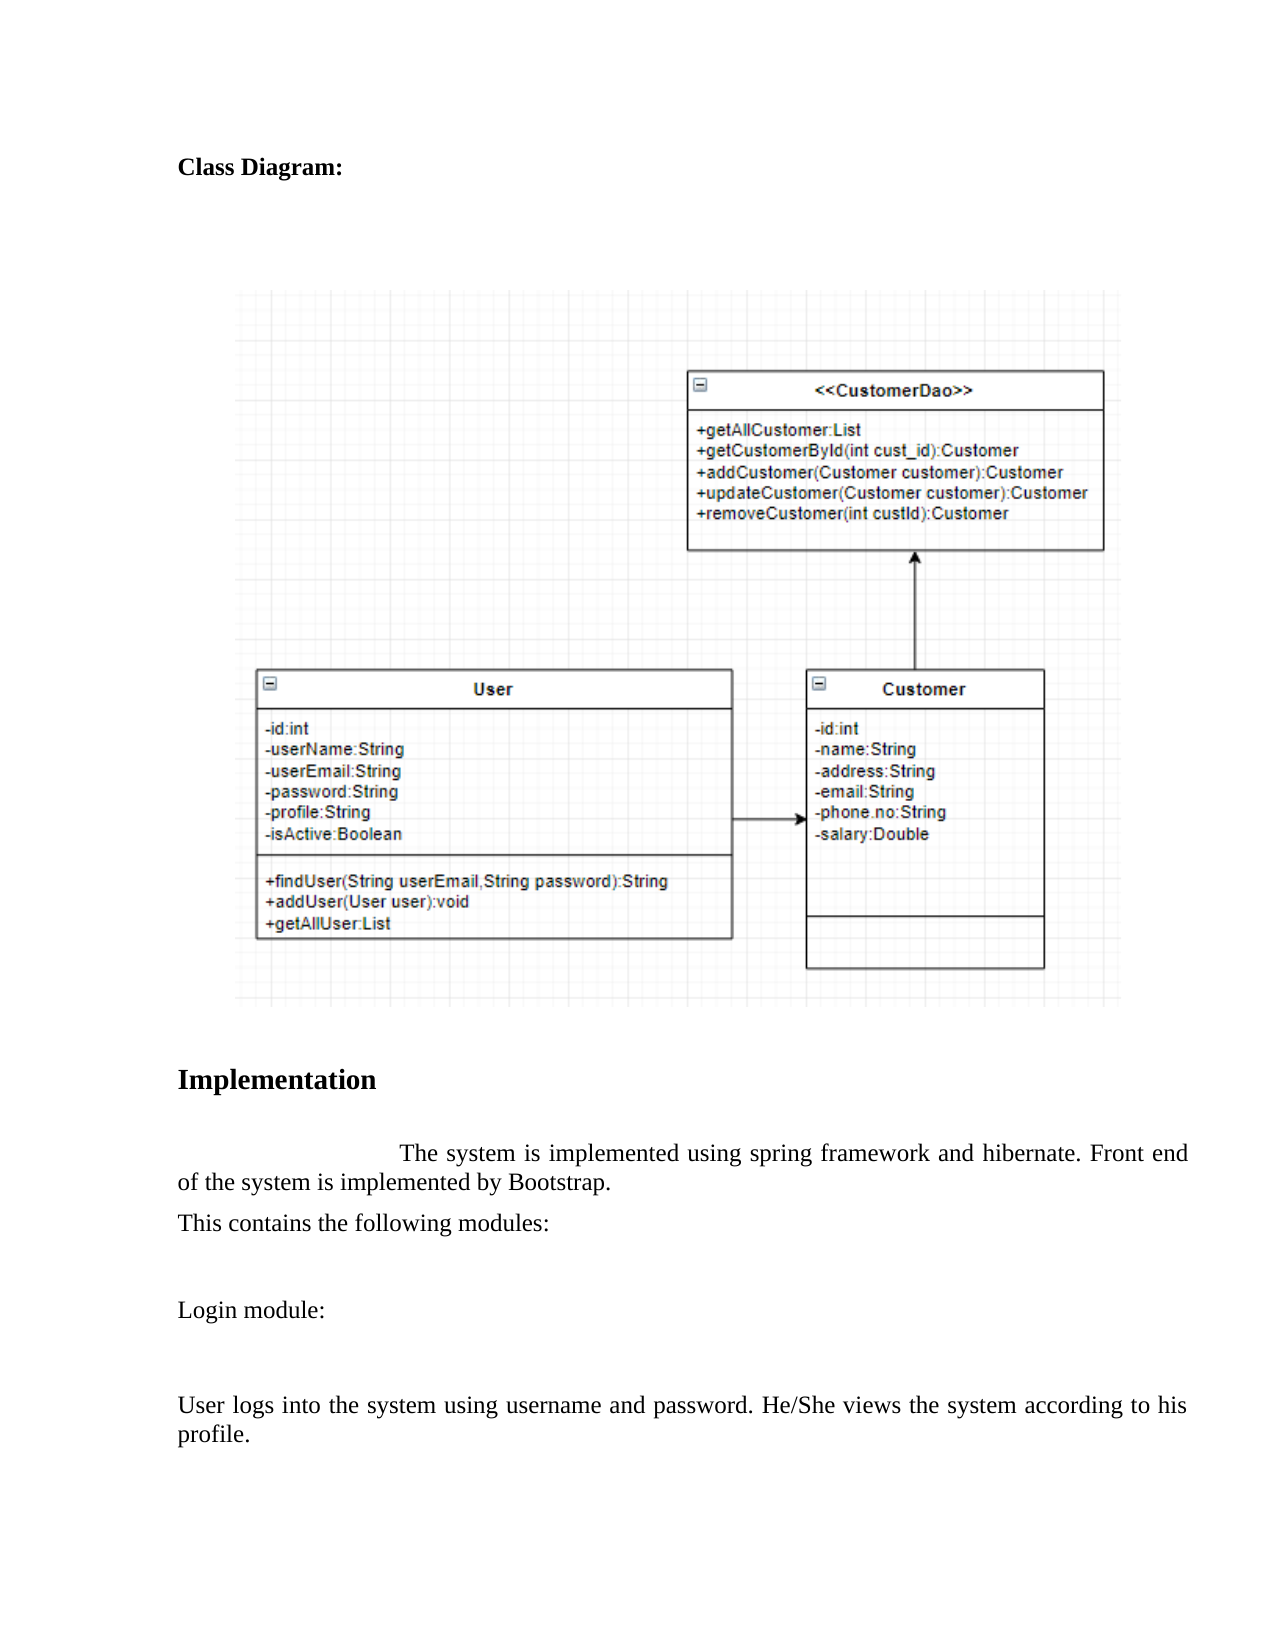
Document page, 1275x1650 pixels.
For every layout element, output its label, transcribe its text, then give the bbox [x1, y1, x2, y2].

text Login module: [177, 1295, 1189, 1324]
text User logs into the system using username and password. He/She views the system according to his profile. [177, 1390, 1189, 1448]
text This contains the following modules: [177, 1208, 1189, 1237]
subtitle Class Diagram: [177, 152, 1189, 180]
text The system is implemented using spring framework and hibernate. Front end of the system is implemented by Bootstrap. [177, 1138, 1189, 1195]
text Implementation [177, 1062, 1189, 1095]
